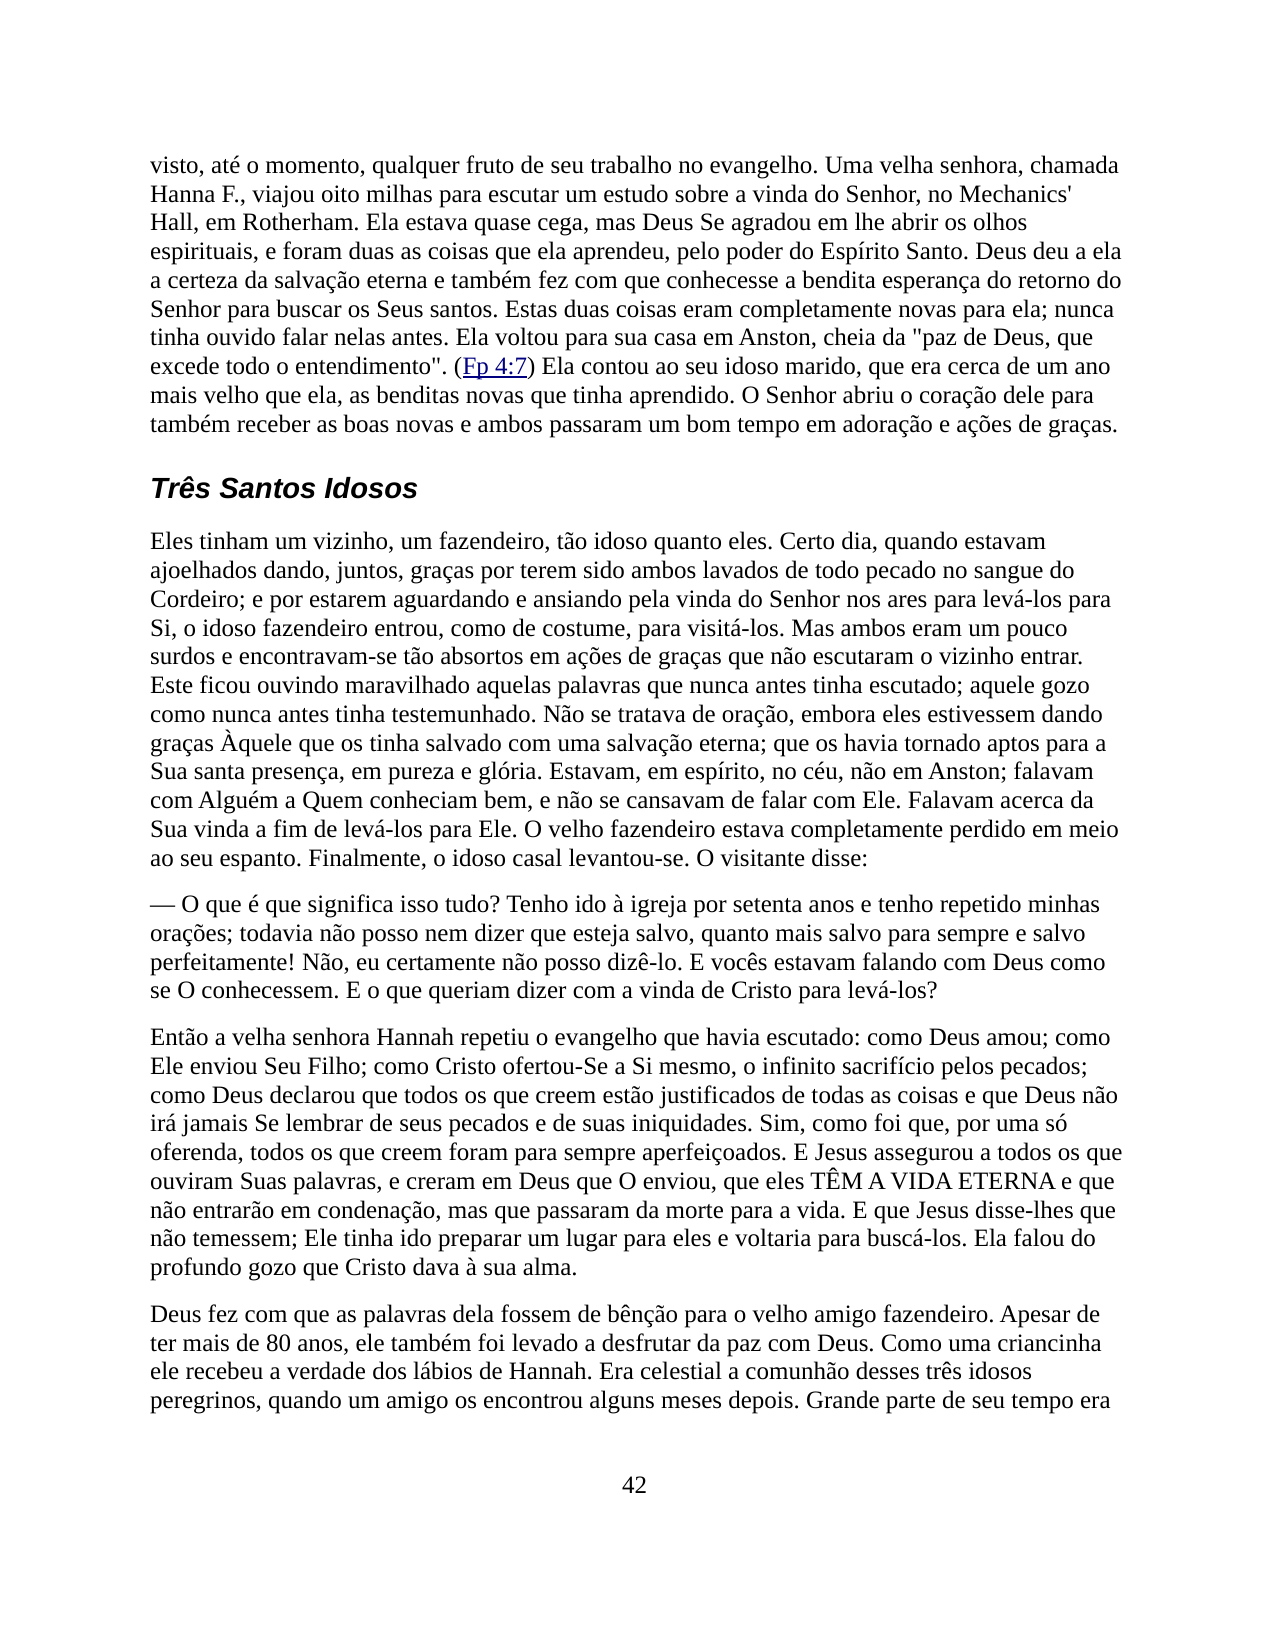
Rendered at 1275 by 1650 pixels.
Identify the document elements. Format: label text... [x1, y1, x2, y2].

subtitle Três Santos Idosos [150, 471, 1125, 505]
text Deus fez com que as palavras dela fossem de bênção para o velho amigo fazendeiro. Apesar de ter mais de 80 anos, ele também foi levado a desfrutar da paz com Deus. Como uma criancinha ele recebeu a verdade dos lábios de Hannah. Era celestial a comunhão desses três idosos peregrinos, quando um amigo os encontrou alguns meses depois. Grande parte de seu tempo era [150, 1299, 1125, 1414]
text visto, até o momento, qualquer fruto de seu trabalho no evangelho. Uma velha senhora, chamada Hanna F., viajou oito milhas para escutar um estudo sobre a vinda do Senhor, no Mechanics' Hall, em Rotherham. Ela estava quase cega, mas Deus Se agradou em lhe abrir os olhos espirituais, e foram duas as coisas que ela aprendeu, pelo poder do Espírito Santo. Deus deu a ela a certeza da salvação eterna e também fez com que conhecesse a bendita esperança do retorno do Senhor para buscar os Seus santos. Estas duas coisas eram completamente novas para ela; nunca tinha ouvido falar nelas antes. Ela voltou para sua casa em Anston, cheia da "paz de Deus, que excede todo o entendimento". (Fp 4:7) Ela contou ao seu idoso marido, que era cerca de um ano mais velho que ela, as benditas novas que tinha aprendido. O Senhor abriu o coração dele para também receber as boas novas e ambos passaram um bom tempo em adoração e ações de graças. [150, 150, 1125, 437]
text Eles tinham um vizinho, um fazendeiro, tão idoso quanto eles. Certo dia, quando estavam ajoelhados dando, juntos, graças por terem sido ambos lavados de todo pecado no sangue do Cordeiro; e por estarem aguardando e ansiando pela vinda do Senhor nos ares para levá-los para Si, o idoso fazendeiro entrou, como de costume, para visitá-los. Mas ambos eram um pouco surdos e encontravam-se tão absortos em ações de graças que não escutaram o vizinho entrar. Este ficou ouvindo maravilhado aquelas palavras que nunca antes tinha escutado; aquele gozo como nunca antes tinha testemunhado. Não se tratava de oração, embora eles estivessem dando graças Àquele que os tinha salvado com uma salvação eterna; que os havia tornado aptos para a Sua santa presença, em pureza e glória. Estavam, em espírito, no céu, não em Anston; falavam com Alguém a Quem conheciam bem, e não se cansavam de falar com Ele. Falavam acerca da Sua vinda a fim de levá-los para Ele. O velho fazendeiro estava completamente perdido em meio ao seu espanto. Finalmente, o idoso casal levantou-se. O visitante disse: [150, 526, 1125, 871]
text — O que é que significa isso tudo? Tenho ido à igreja por setenta anos e tenho repetido minhas orações; todavia não posso nem dizer que esteja salvo, quanto mais salvo para sempre e salvo perfeitamente! Não, eu certamente não posso dizê-lo. E vocês estavam falando com Deus como se O conhecessem. E o que queriam dizer com a vinda de Cristo para levá-los? [150, 889, 1125, 1004]
text Então a velha senhora Hannah repetiu o evangelho que havia escutado: como Deus amou; como Ele enviou Seu Filho; como Cristo ofertou-Se a Si mesmo, o infinito sacrifício pelos pecados; como Deus declarou que todos os que creem estão justificados de todas as coisas e que Deus não irá jamais Se lembrar de seus pecados e de suas iniquidades. Sim, como foi que, por uma só oferenda, todos os que creem foram para sempre aperfeiçoados. E Jesus assegurou a todos os que ouviram Suas palavras, e creram em Deus que O enviou, que eles TÊM A VIDA ETERNA e que não entrarão em condenação, mas que passaram da morte para a vida. E que Jesus disse-lhes que não temessem; Ele tinha ido preparar um lugar para eles e voltaria para buscá-los. Ela falou do profundo gozo que Cristo dava à sua alma. [150, 1022, 1125, 1281]
